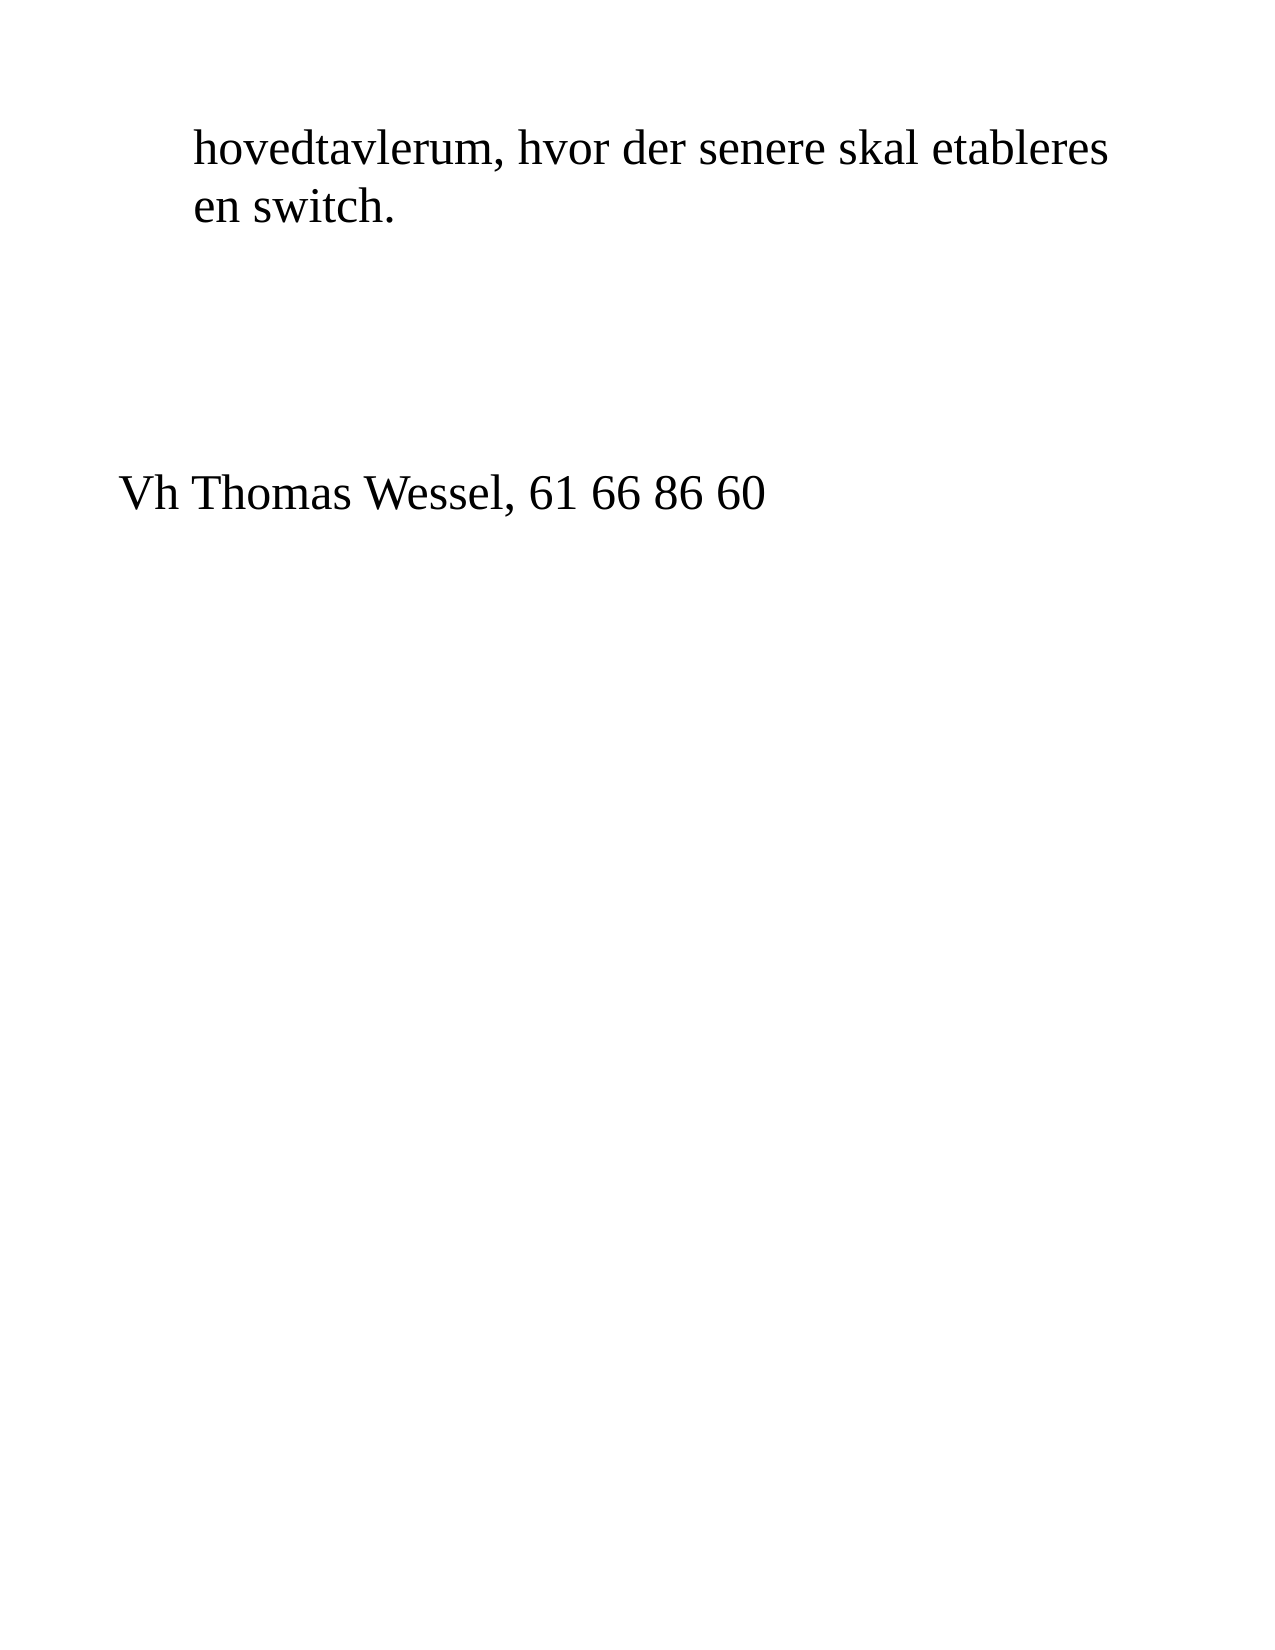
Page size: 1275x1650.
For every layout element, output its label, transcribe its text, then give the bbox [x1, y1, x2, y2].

list hovedtavlerum, hvor der senere skal etableres en switch. [156, 118, 1157, 233]
text Vh Thomas Wessel, 61 66 86 60 [118, 463, 1157, 521]
